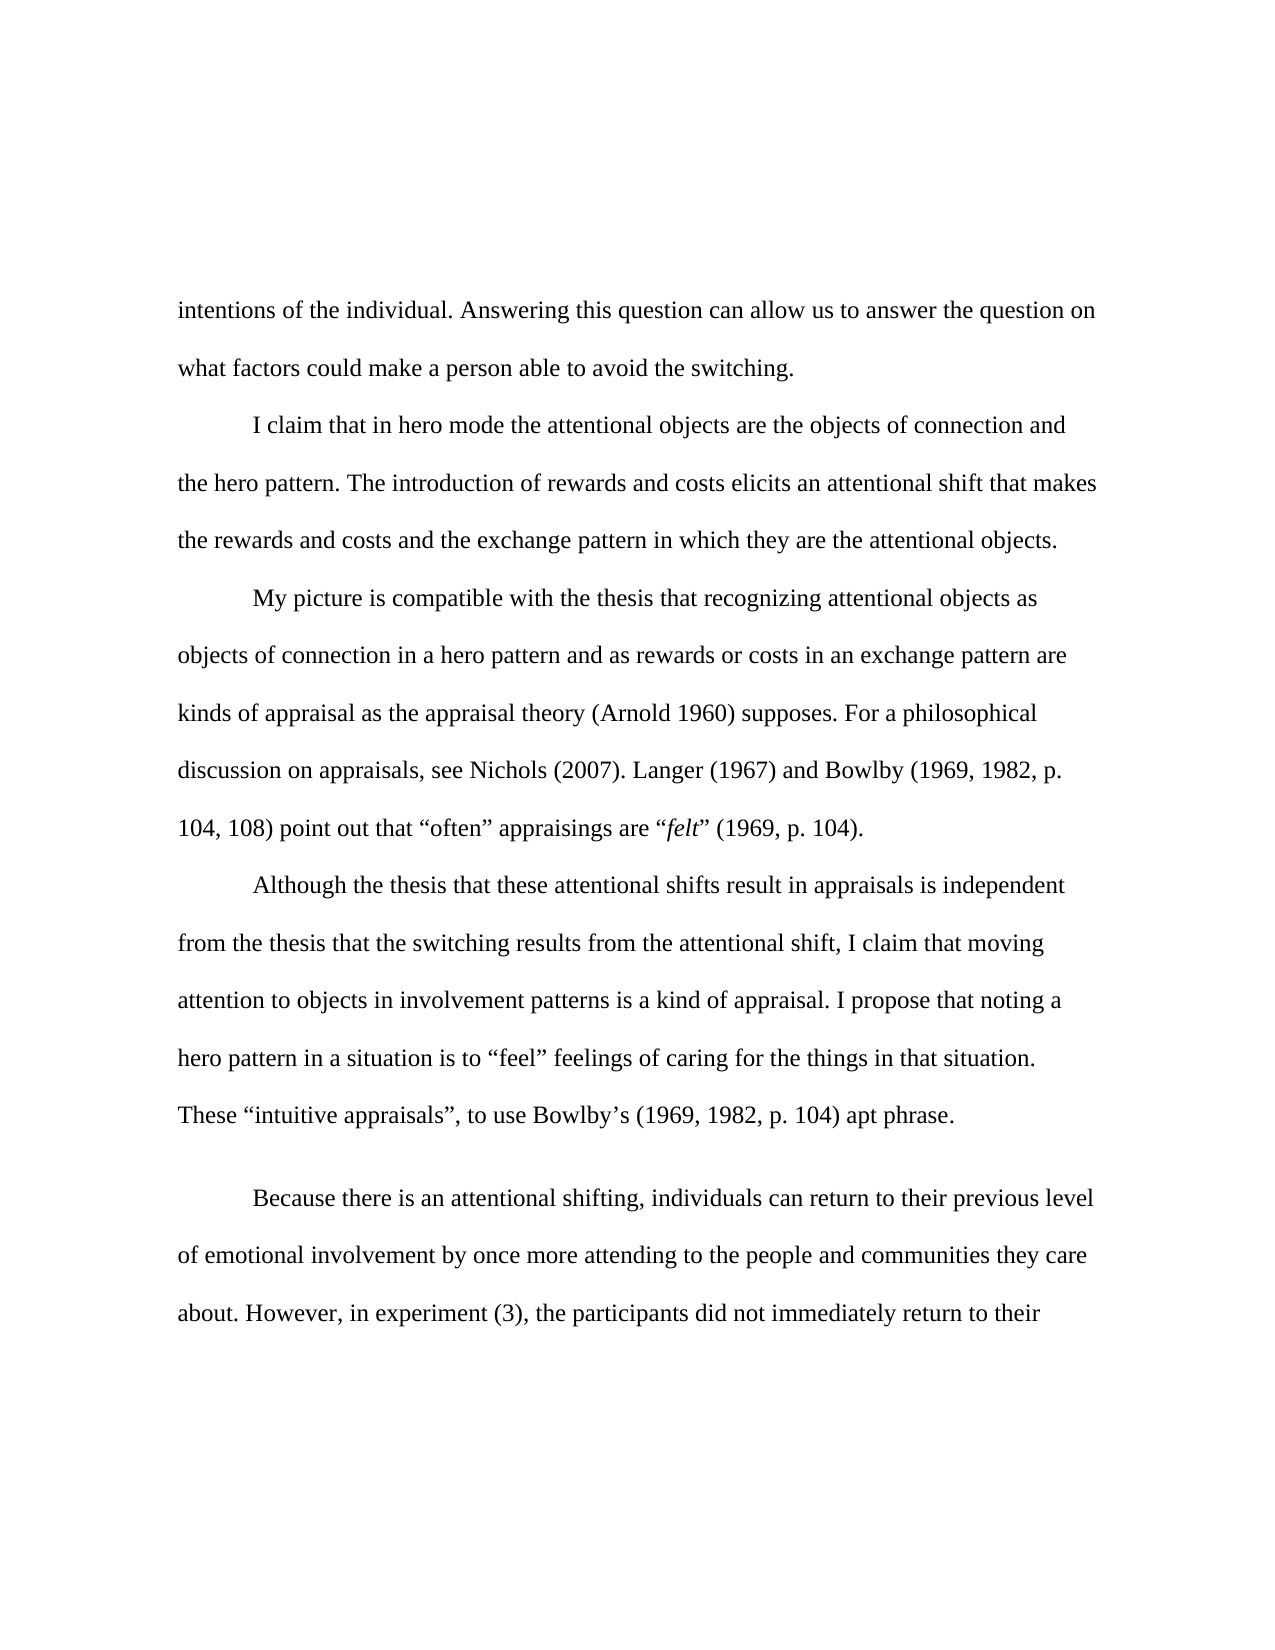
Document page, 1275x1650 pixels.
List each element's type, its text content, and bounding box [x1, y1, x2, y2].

text I claim that in hero mode the attentional objects are the objects of connection and the hero pattern. The introduction of rewards and costs elicits an attentional shift that makes the rewards and costs and the exchange pattern in which they are the attentional objects. [177, 410, 1098, 554]
text Although the thesis that these attentional shifts result in appraisals is independent from the thesis that the switching results from the attentional shift, I claim that moving attention to objects in involvement patterns is a kind of appraisal. I propose that noting a hero pattern in a situation is to “feel” feelings of caring for the things in that situation. These “intuitive appraisals”, to use Bowlby’s (1969, 1982, p. 104) apt phrase. [177, 870, 1098, 1129]
text intentions of the individual. Answering this question can allow us to answer the question on what factors could make a person able to avoid the switching. [177, 295, 1098, 382]
text Because there is an attentional shifting, individuals can return to their previous level of emotional involvement by once more attending to the people and communities they care about. However, in experiment (3), the participants did not immediately return to their [177, 1183, 1098, 1327]
text My picture is compatible with the thesis that recognizing attentional objects as objects of connection in a hero pattern and as rewards or costs in an exchange pattern are kinds of appraisal as the appraisal theory (Arnold 1960) supposes. For a philosophical discussion on appraisals, see Nichols (2007). Langer (1967) and Bowlby (1969, 1982, p. 104, 108) point out that “often” appraisings are “felt” (1969, p. 104). [177, 583, 1098, 842]
